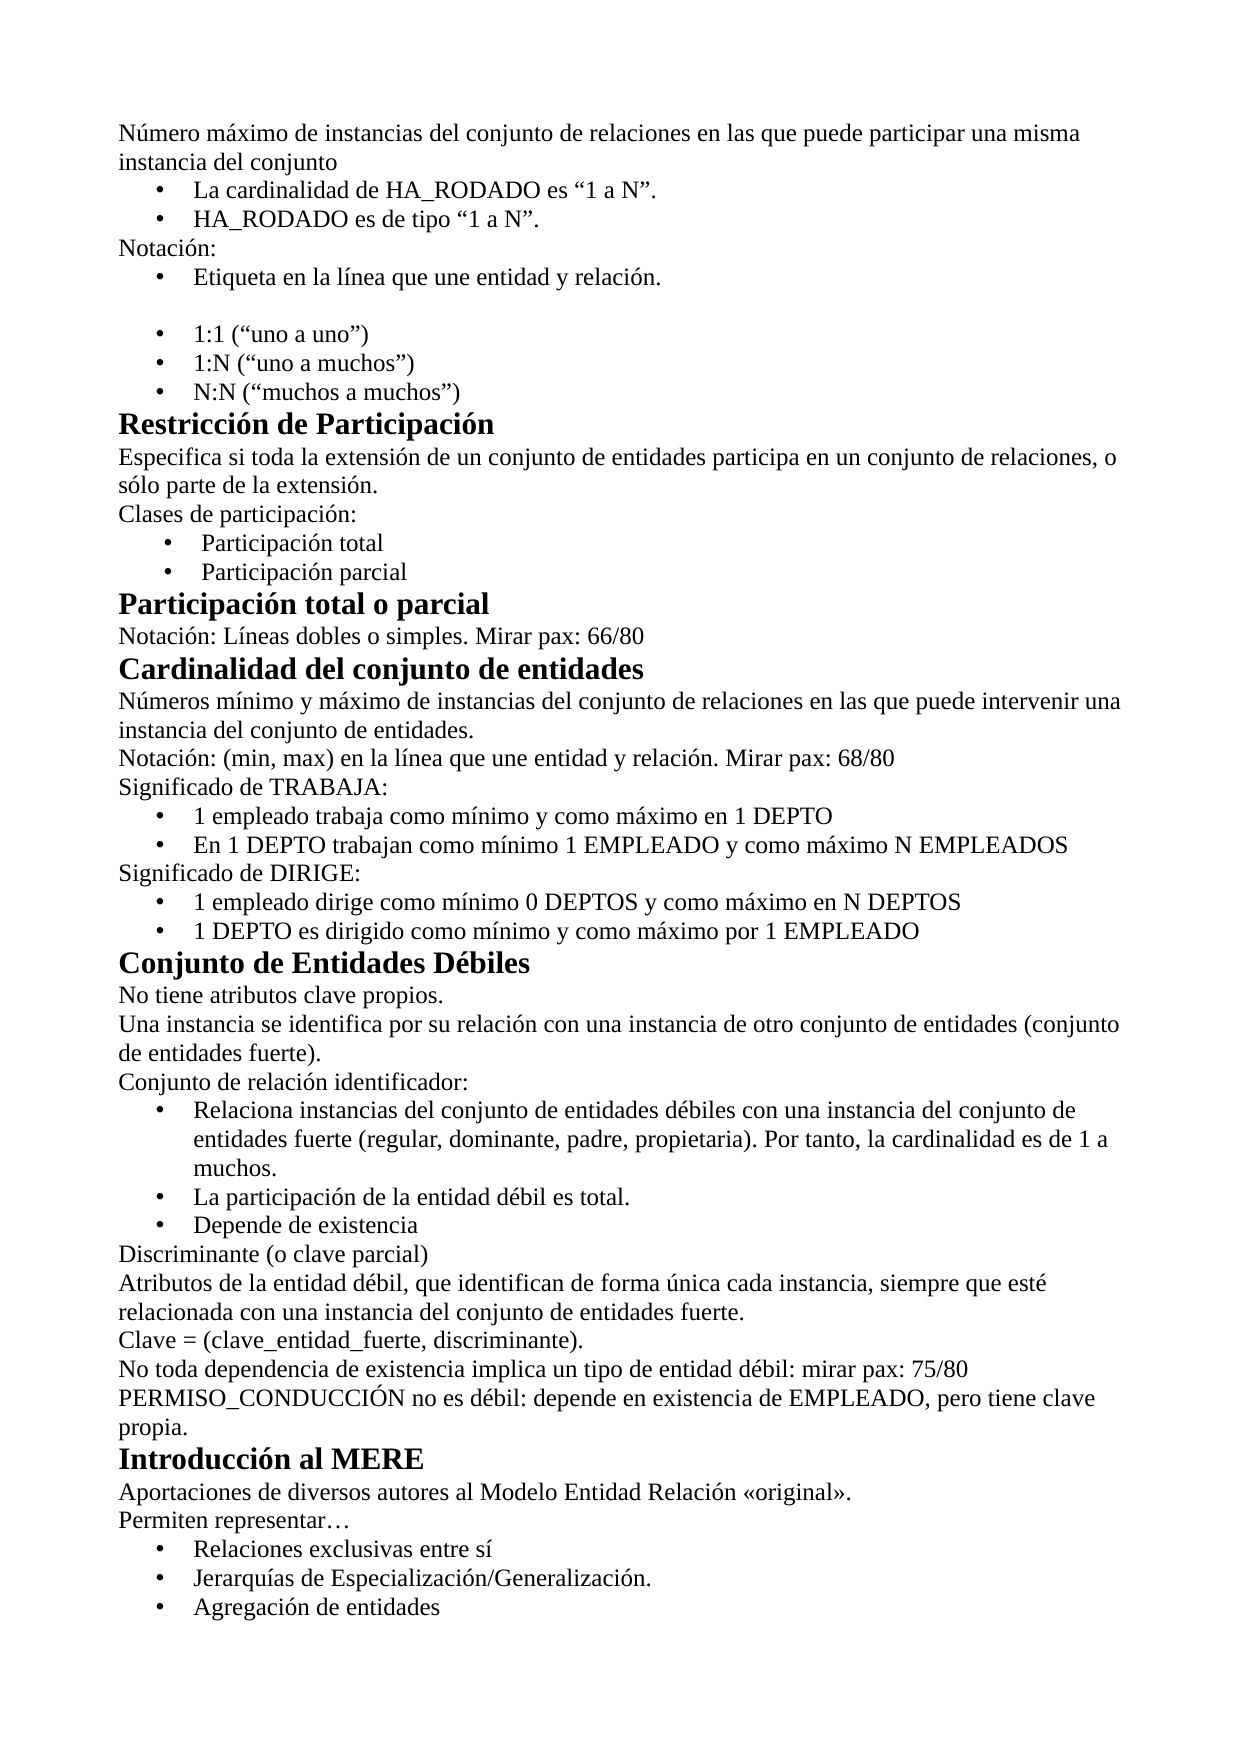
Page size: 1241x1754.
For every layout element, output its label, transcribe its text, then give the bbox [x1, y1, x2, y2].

text Notación: Líneas dobles o simples. Mirar pax: 66/80 [118, 621, 1122, 650]
text Clases de participación: [118, 499, 1122, 528]
text Conjunto de Entidades Débiles [118, 945, 1122, 981]
list En 1 DEPTO trabajan como mínimo 1 EMPLEADO y como máximo N EMPLEADOS [156, 830, 1122, 858]
text Participación total o parcial [118, 585, 1122, 621]
list N:N (“muchos a muchos”) [156, 377, 1122, 406]
text Introducción al MERE [118, 1441, 1122, 1477]
list Jerarquías de Especialización/Generalización. [156, 1563, 1122, 1592]
text Permiten representar… [118, 1505, 1122, 1534]
list Agregación de entidades [156, 1592, 1122, 1620]
text Notación: [118, 233, 1122, 262]
list HA_RODADO es de tipo “1 a N”. [156, 204, 1122, 233]
list Relaciona instancias del conjunto de entidades débiles con una instancia del conjunto de entidades fuerte (regular, dominante, padre, propietaria). Por tanto, la cardinalidad es de 1 a muchos. [156, 1096, 1122, 1182]
list La participación de la entidad débil es total. [156, 1182, 1122, 1211]
text Restricción de Participación [118, 406, 1122, 442]
text PERMISO_CONDUCCIÓN no es débil: depende en existencia de EMPLEADO, pero tiene clave propia. [118, 1383, 1122, 1441]
list 1 empleado dirige como mínimo 0 DEPTOS y como máximo en N DEPTOS [156, 887, 1122, 916]
list Participación parcial [163, 557, 1122, 585]
text Una instancia se identifica por su relación con una instancia de otro conjunto de entidades (conjunto de entidades fuerte). [118, 1009, 1122, 1067]
text Número máximo de instancias del conjunto de relaciones en las que puede participar una misma instancia del conjunto [118, 118, 1122, 176]
text No toda dependencia de existencia implica un tipo de entidad débil: mirar pax: 75/80 [118, 1354, 1122, 1383]
text Notación: (min, max) en la línea que une entidad y relación. Mirar pax: 68/80 [118, 743, 1122, 772]
list Etiqueta en la línea que une entidad y relación. [156, 262, 1122, 291]
text Atributos de la entidad débil, que identifican de forma única cada instancia, siempre que esté relacionada con una instancia del conjunto de entidades fuerte. [118, 1268, 1122, 1326]
list 1:1 (“uno a uno”) [156, 319, 1122, 348]
text Discriminante (o clave parcial) [118, 1239, 1122, 1268]
text Significado de TRABAJA: [118, 772, 1122, 801]
list 1 DEPTO es dirigido como mínimo y como máximo por 1 EMPLEADO [156, 916, 1122, 945]
text Aportaciones de diversos autores al Modelo Entidad Relación «original». [118, 1477, 1122, 1505]
list 1 empleado trabaja como mínimo y como máximo en 1 DEPTO [156, 801, 1122, 830]
text No tiene atributos clave propios. [118, 981, 1122, 1009]
text Significado de DIRIGE: [118, 858, 1122, 887]
list Depende de existencia [156, 1211, 1122, 1239]
text Especifica si toda la extensión de un conjunto de entidades participa en un conjunto de relaciones, o sólo parte de la extensión. [118, 442, 1122, 499]
list Relaciones exclusivas entre sí [156, 1534, 1122, 1563]
list La cardinalidad de HA_RODADO es “1 a N”. [156, 176, 1122, 204]
text Clave = (clave_entidad_fuerte, discriminante). [118, 1326, 1122, 1354]
text Números mínimo y máximo de instancias del conjunto de relaciones en las que puede intervenir una instancia del conjunto de entidades. [118, 686, 1122, 743]
list Participación total [163, 528, 1122, 557]
text Conjunto de relación identificador: [118, 1067, 1122, 1096]
list 1:N (“uno a muchos”) [156, 348, 1122, 377]
text Cardinalidad del conjunto de entidades [118, 650, 1122, 686]
